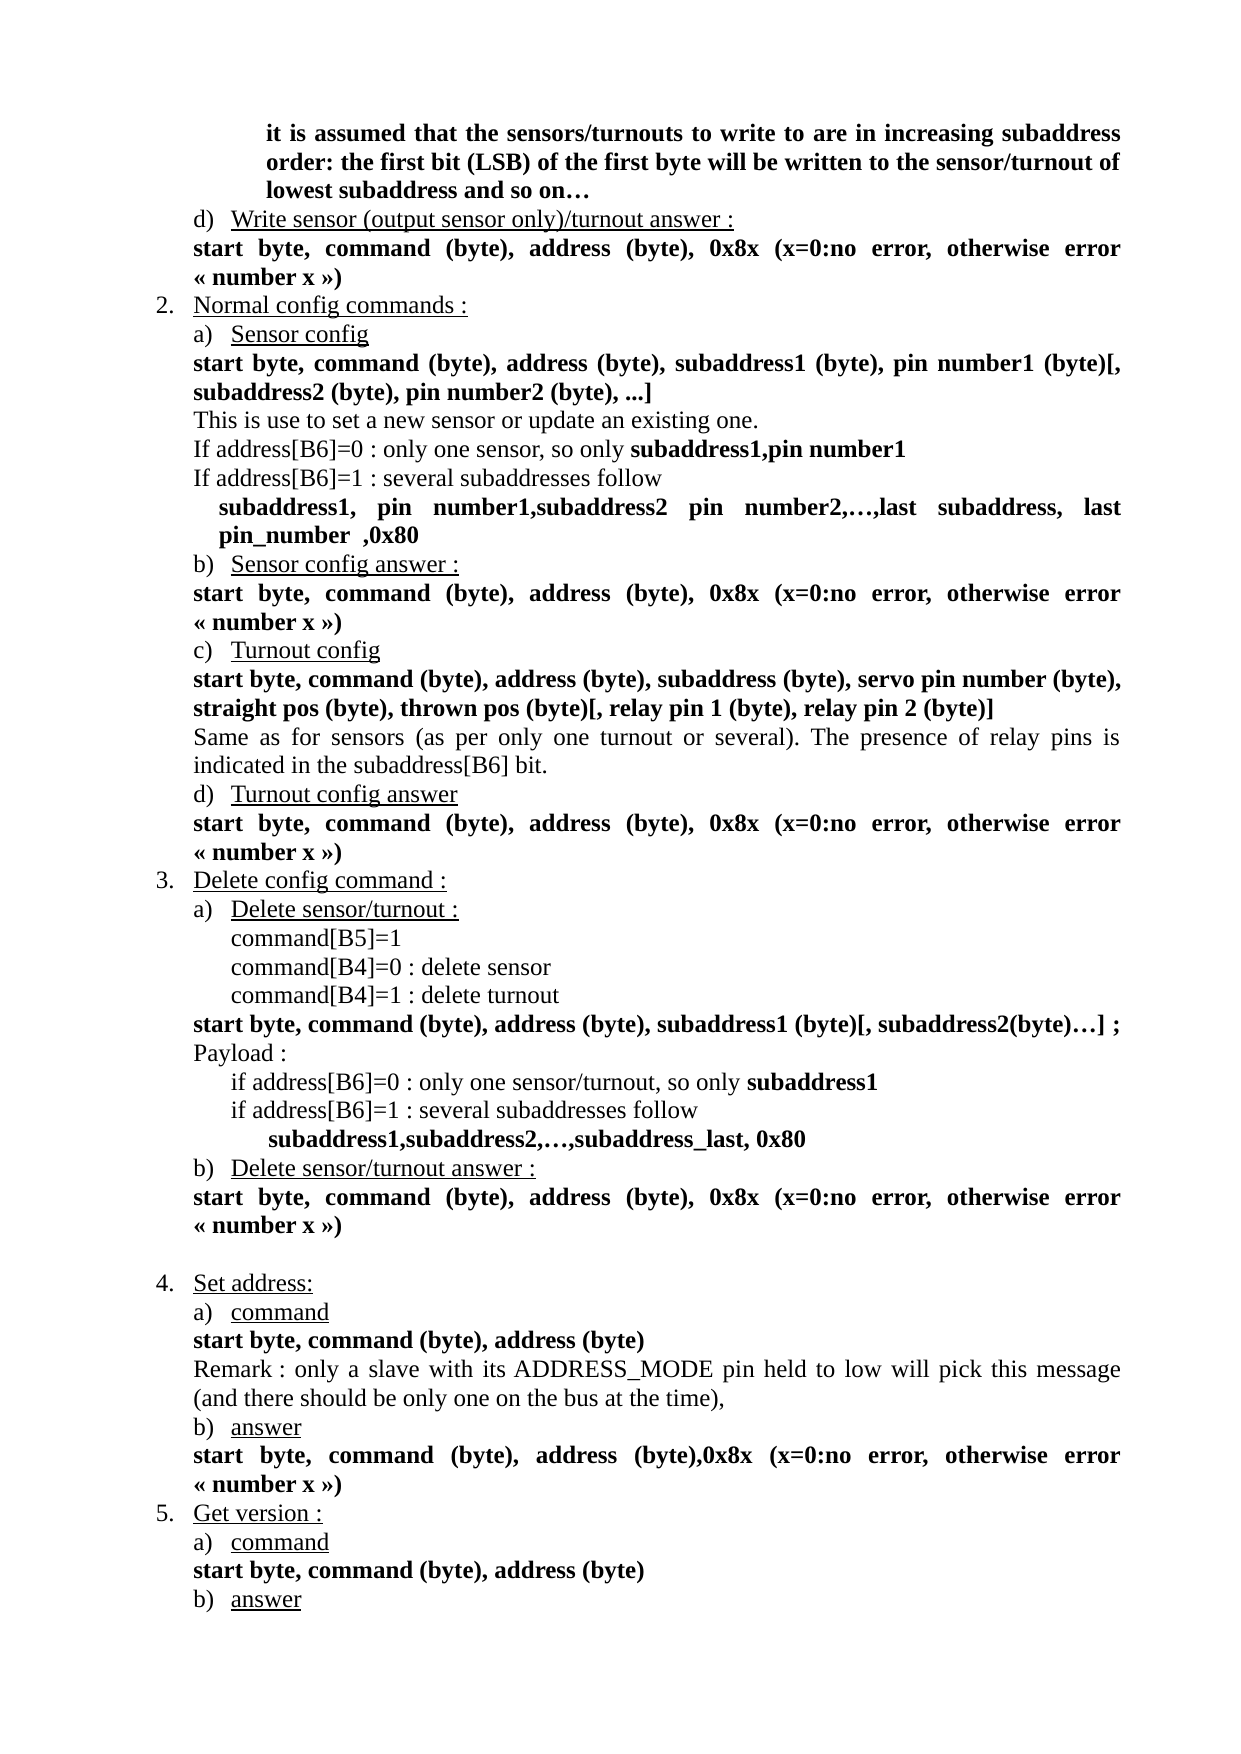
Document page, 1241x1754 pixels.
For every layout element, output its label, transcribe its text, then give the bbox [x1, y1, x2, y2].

list Delete sensor/turnout : [193, 894, 1122, 923]
list subaddress1, pin number1,subaddress2 pin number2,…,last subaddress, last pin_number ,0x80 [218, 492, 1122, 549]
list start byte, command (byte), address (byte), 0x8x (x=0:no error, otherwise error « number x ») [156, 578, 1122, 636]
list Turnout config answer [193, 779, 1122, 808]
list start byte, command (byte), address (byte), 0x8x (x=0:no error, otherwise error « number x ») [156, 1182, 1122, 1239]
list Sensor config answer : [193, 549, 1122, 578]
list Remark : only a slave with its ADDRESS_MODE pin held to low will pick this message (and there should be only one on the bus at the time), [156, 1354, 1122, 1412]
list If address[B6]=0 : only one sensor, so only subaddress1,pin number1 [156, 434, 1122, 463]
list command[B4]=1 : delete turnout [193, 981, 1122, 1009]
list Delete config command : [156, 866, 1122, 894]
list If address[B6]=1 : several subaddresses follow [156, 463, 1122, 492]
list command [193, 1527, 1122, 1556]
list if address[B6]=0 : only one sensor/turnout, so only subaddress1 [193, 1067, 1122, 1096]
list start byte, command (byte), address (byte), subaddress (byte), servo pin number (byte), straight pos (byte), thrown pos (byte)[, relay pin 1 (byte), relay pin 2 (byte)] [156, 664, 1122, 722]
list command [193, 1297, 1122, 1326]
list start byte, command (byte), address (byte),0x8x (x=0:no error, otherwise error « number x ») [156, 1441, 1122, 1498]
text it is assumed that the sensors/turnouts to write to are in increasing subaddress order: the first bit (LSB) of the first byte will be written to the sensor/turnout of lowest subaddress and so on… [266, 118, 1122, 204]
list Write sensor (output sensor only)/turnout answer : [193, 204, 1122, 233]
list Set address: [156, 1268, 1122, 1297]
list Delete sensor/turnout answer : [193, 1153, 1122, 1182]
list command[B4]=0 : delete sensor [193, 952, 1122, 981]
list start byte, command (byte), address (byte) [156, 1326, 1122, 1354]
list answer [193, 1584, 1122, 1613]
list if address[B6]=1 : several subaddresses follow [193, 1096, 1122, 1124]
list start byte, command (byte), address (byte), subaddress1 (byte), pin number1 (byte)[, subaddress2 (byte), pin number2 (byte), ...] [156, 348, 1122, 406]
list This is use to set a new sensor or update an existing one. [156, 406, 1122, 434]
list Normal config commands : [156, 291, 1122, 319]
list start byte, command (byte), address (byte), 0x8x (x=0:no error, otherwise error « number x ») [156, 233, 1122, 291]
list start byte, command (byte), address (byte) [156, 1556, 1122, 1584]
list Sensor config [193, 319, 1122, 348]
list Same as for sensors (as per only one turnout or several). The presence of relay pins is indicated in the subaddress[B6] bit. [156, 722, 1122, 779]
list command[B5]=1 [193, 923, 1122, 952]
list Turnout config [193, 636, 1122, 664]
list subaddress1,subaddress2,…,subaddress_last, 0x80 [231, 1124, 1122, 1153]
list answer [193, 1412, 1122, 1441]
list Get version : [156, 1498, 1122, 1527]
list Payload : [156, 1038, 1122, 1067]
list start byte, command (byte), address (byte), subaddress1 (byte)[, subaddress2(byte)…] ; [156, 1009, 1122, 1038]
list start byte, command (byte), address (byte), 0x8x (x=0:no error, otherwise error « number x ») [156, 808, 1122, 866]
